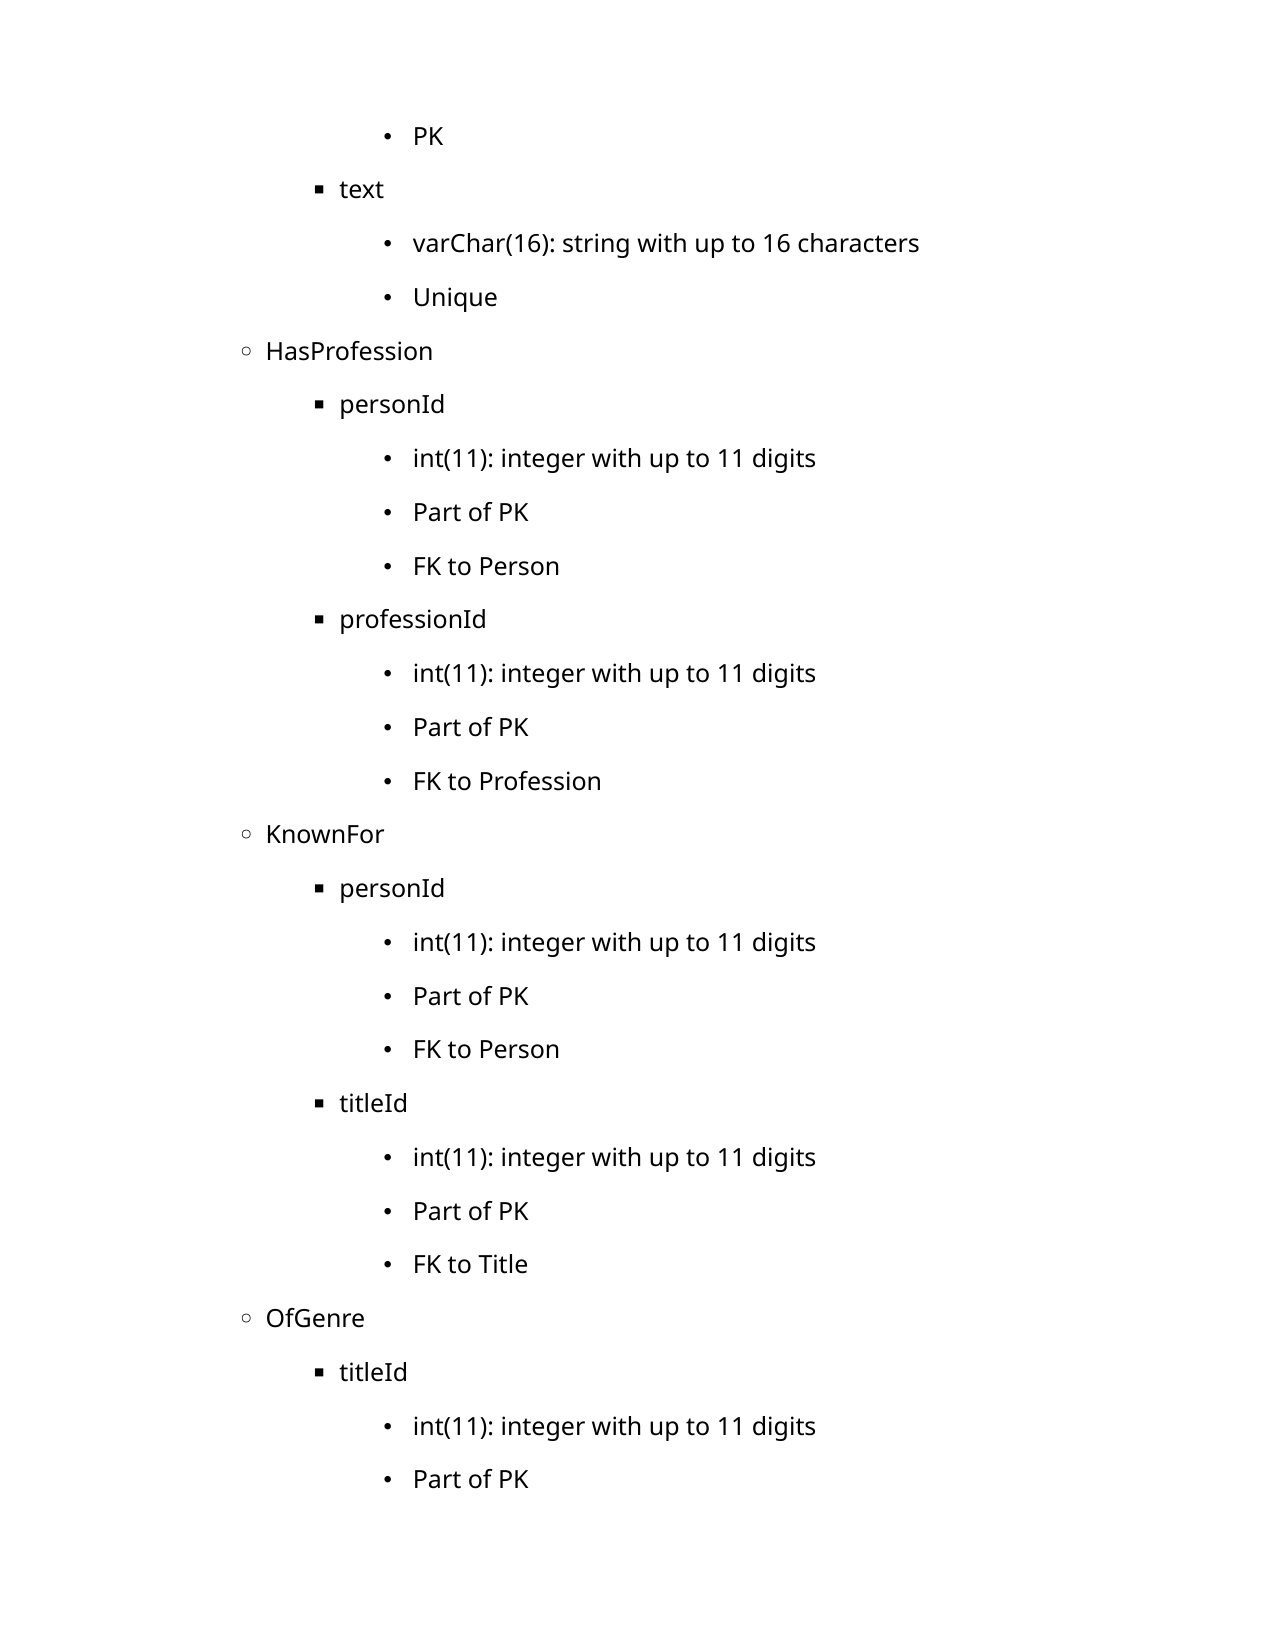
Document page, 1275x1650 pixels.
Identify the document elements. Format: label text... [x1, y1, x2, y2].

list KnownFor [236, 817, 1157, 851]
list FK to Profession [383, 763, 1157, 797]
list int(11): integer with up to 11 digits [383, 441, 1157, 475]
list PK [383, 118, 1157, 152]
list int(11): integer with up to 11 digits [383, 656, 1157, 690]
list int(11): integer with up to 11 digits [383, 1408, 1157, 1442]
list titleId [309, 1354, 1157, 1388]
list HasProfession [236, 333, 1157, 367]
list Part of PK [383, 1462, 1157, 1496]
list OfGenre [236, 1301, 1157, 1335]
list titleId [309, 1086, 1157, 1120]
list text [309, 172, 1157, 206]
list varChar(16): string with up to 16 characters [383, 226, 1157, 260]
list professionId [309, 602, 1157, 636]
list personId [309, 871, 1157, 905]
list Part of PK [383, 709, 1157, 743]
list Part of PK [383, 1193, 1157, 1227]
list FK to Title [383, 1247, 1157, 1281]
list personId [309, 387, 1157, 421]
list Part of PK [383, 978, 1157, 1012]
list FK to Person [383, 548, 1157, 582]
list int(11): integer with up to 11 digits [383, 924, 1157, 958]
list Unique [383, 279, 1157, 313]
list Part of PK [383, 494, 1157, 528]
list int(11): integer with up to 11 digits [383, 1139, 1157, 1173]
list FK to Person [383, 1032, 1157, 1066]
